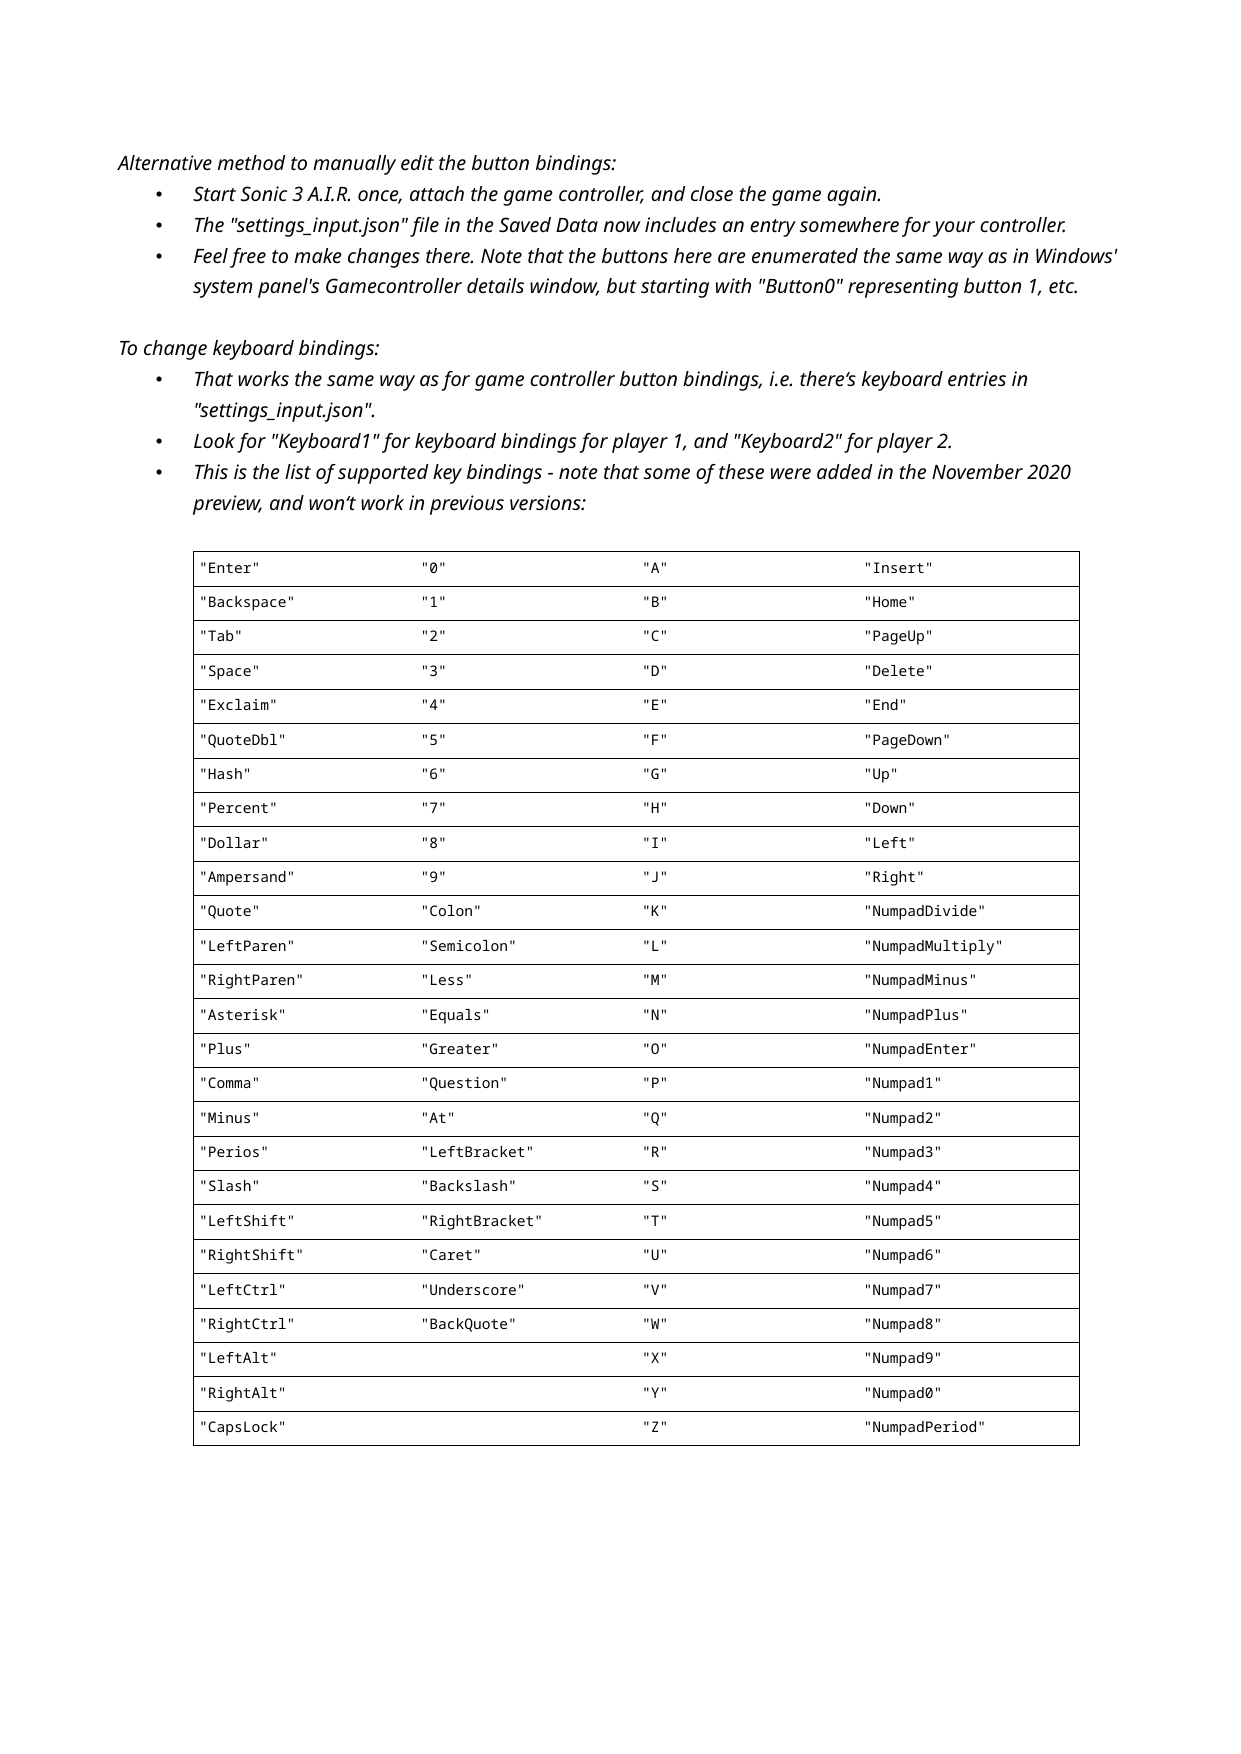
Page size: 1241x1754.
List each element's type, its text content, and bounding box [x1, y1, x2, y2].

table_cell "S" [636, 1171, 857, 1204]
table_cell "Comma" [194, 1068, 414, 1101]
table_cell "BackQuote" [415, 1309, 636, 1342]
table_cell "W" [636, 1309, 857, 1342]
table_cell "7" [415, 793, 636, 826]
table_cell "F" [636, 724, 857, 757]
table_cell "NumpadEnter" [858, 1034, 1079, 1067]
table_header "0" [415, 552, 636, 586]
table_cell "M" [636, 965, 857, 998]
table_cell "RightAlt" [194, 1377, 414, 1411]
table_cell "Semicolon" [415, 930, 636, 964]
table_cell [415, 1377, 636, 1411]
table_cell "Numpad7" [858, 1274, 1079, 1307]
table_cell "U" [636, 1240, 857, 1273]
table_cell "Left" [858, 827, 1079, 861]
table_cell "NumpadMinus" [858, 965, 1079, 998]
table_cell "Minus" [194, 1102, 414, 1136]
table_cell [415, 1412, 636, 1445]
list Feel free to make changes there. Note that the buttons here are enumerated the same way as in Windows' system panel's Gamecontroller details window, but starting with "Button0" representing button 1, etc. [156, 242, 1122, 300]
table_cell "T" [636, 1205, 857, 1239]
table_cell "I" [636, 827, 857, 861]
table_cell "NumpadDivide" [858, 896, 1079, 929]
table_cell "LeftBracket" [415, 1137, 636, 1170]
table_cell "Space" [194, 655, 414, 689]
table_cell "Perios" [194, 1137, 414, 1170]
table_cell "Numpad3" [858, 1137, 1079, 1170]
table_cell "Exclaim" [194, 690, 414, 723]
table_cell "Numpad2" [858, 1102, 1079, 1136]
table_cell "Z" [636, 1412, 857, 1445]
table_cell "RightParen" [194, 965, 414, 998]
table_cell "9" [415, 862, 636, 895]
table_cell "J" [636, 862, 857, 895]
table_cell "Delete" [858, 655, 1079, 689]
table_cell "Colon" [415, 896, 636, 929]
table_cell "LeftAlt" [194, 1343, 414, 1376]
table_cell "X" [636, 1343, 857, 1376]
table_cell "6" [415, 759, 636, 792]
table_cell "Percent" [194, 793, 414, 826]
table_cell "C" [636, 621, 857, 654]
table_cell "N" [636, 999, 857, 1032]
table_cell "Backspace" [194, 587, 414, 620]
table_cell "H" [636, 793, 857, 826]
table_cell "Less" [415, 965, 636, 998]
list Start Sonic 3 A.I.R. once, attach the game controller, and close the game again. [156, 180, 1122, 207]
table_cell "Caret" [415, 1240, 636, 1273]
table_cell "Numpad0" [858, 1377, 1079, 1411]
table_cell "Greater" [415, 1034, 636, 1067]
text Alternative method to manually edit the button bindings: [118, 149, 1122, 176]
table_cell "R" [636, 1137, 857, 1170]
table_cell "Down" [858, 793, 1079, 826]
table_cell "Hash" [194, 759, 414, 792]
table_header "Insert" [858, 552, 1079, 586]
table_cell "Numpad1" [858, 1068, 1079, 1101]
table_cell "O" [636, 1034, 857, 1067]
table_cell "5" [415, 724, 636, 757]
table_cell "K" [636, 896, 857, 929]
table_cell "Plus" [194, 1034, 414, 1067]
text To change keyboard bindings: [118, 335, 1122, 362]
table_cell "L" [636, 930, 857, 964]
table_cell "LeftCtrl" [194, 1274, 414, 1307]
table_cell "Tab" [194, 621, 414, 654]
table_cell "Up" [858, 759, 1079, 792]
table_cell "QuoteDbl" [194, 724, 414, 757]
table_cell "Numpad8" [858, 1309, 1079, 1342]
table_cell "E" [636, 690, 857, 723]
table_cell "B" [636, 587, 857, 620]
table_cell "NumpadPeriod" [858, 1412, 1079, 1445]
table_cell "Numpad6" [858, 1240, 1079, 1273]
table_cell "Numpad4" [858, 1171, 1079, 1204]
table_cell "NumpadMultiply" [858, 930, 1079, 964]
table_cell "LeftShift" [194, 1205, 414, 1239]
table_cell "Numpad9" [858, 1343, 1079, 1376]
table_cell "Home" [858, 587, 1079, 620]
table_cell "Underscore" [415, 1274, 636, 1307]
table_cell "Quote" [194, 896, 414, 929]
table_cell "End" [858, 690, 1079, 723]
table_cell "3" [415, 655, 636, 689]
table_cell "8" [415, 827, 636, 861]
table_cell "LeftParen" [194, 930, 414, 964]
table_cell "Q" [636, 1102, 857, 1136]
table_cell "2" [415, 621, 636, 654]
list Look for "Keyboard1" for keyboard bindings for player 1, and "Keyboard2" for player 2. [156, 427, 1122, 454]
table_cell "4" [415, 690, 636, 723]
table_cell "At" [415, 1102, 636, 1136]
table_cell "G" [636, 759, 857, 792]
list The "settings_input.json" file in the Saved Data now includes an entry somewhere for your controller. [156, 211, 1122, 238]
table_cell "1" [415, 587, 636, 620]
table_cell "Right" [858, 862, 1079, 895]
table_cell "PageDown" [858, 724, 1079, 757]
list This is the list of supported key bindings - note that some of these were added in the November 2020 preview, and won‘t work in previous versions: [156, 458, 1122, 516]
table_cell "Question" [415, 1068, 636, 1101]
table_cell "Slash" [194, 1171, 414, 1204]
table_cell "Backslash" [415, 1171, 636, 1204]
table_cell "Ampersand" [194, 862, 414, 895]
table_cell [415, 1343, 636, 1376]
table_header "Enter" [194, 552, 414, 586]
table_cell "Dollar" [194, 827, 414, 861]
table_cell "P" [636, 1068, 857, 1101]
table_cell "Equals" [415, 999, 636, 1032]
table_cell "V" [636, 1274, 857, 1307]
table_cell "Numpad5" [858, 1205, 1079, 1239]
table_cell "Asterisk" [194, 999, 414, 1032]
table_cell "CapsLock" [194, 1412, 414, 1445]
table_cell "NumpadPlus" [858, 999, 1079, 1032]
list That works the same way as for game controller button bindings, i.e. there‘s keyboard entries in "settings_input.json". [156, 366, 1122, 423]
table_cell "RightBracket" [415, 1205, 636, 1239]
table_cell "D" [636, 655, 857, 689]
table_cell "PageUp" [858, 621, 1079, 654]
table_cell "RightShift" [194, 1240, 414, 1273]
table_cell "Y" [636, 1377, 857, 1411]
table_cell "RightCtrl" [194, 1309, 414, 1342]
table_header "A" [636, 552, 857, 586]
